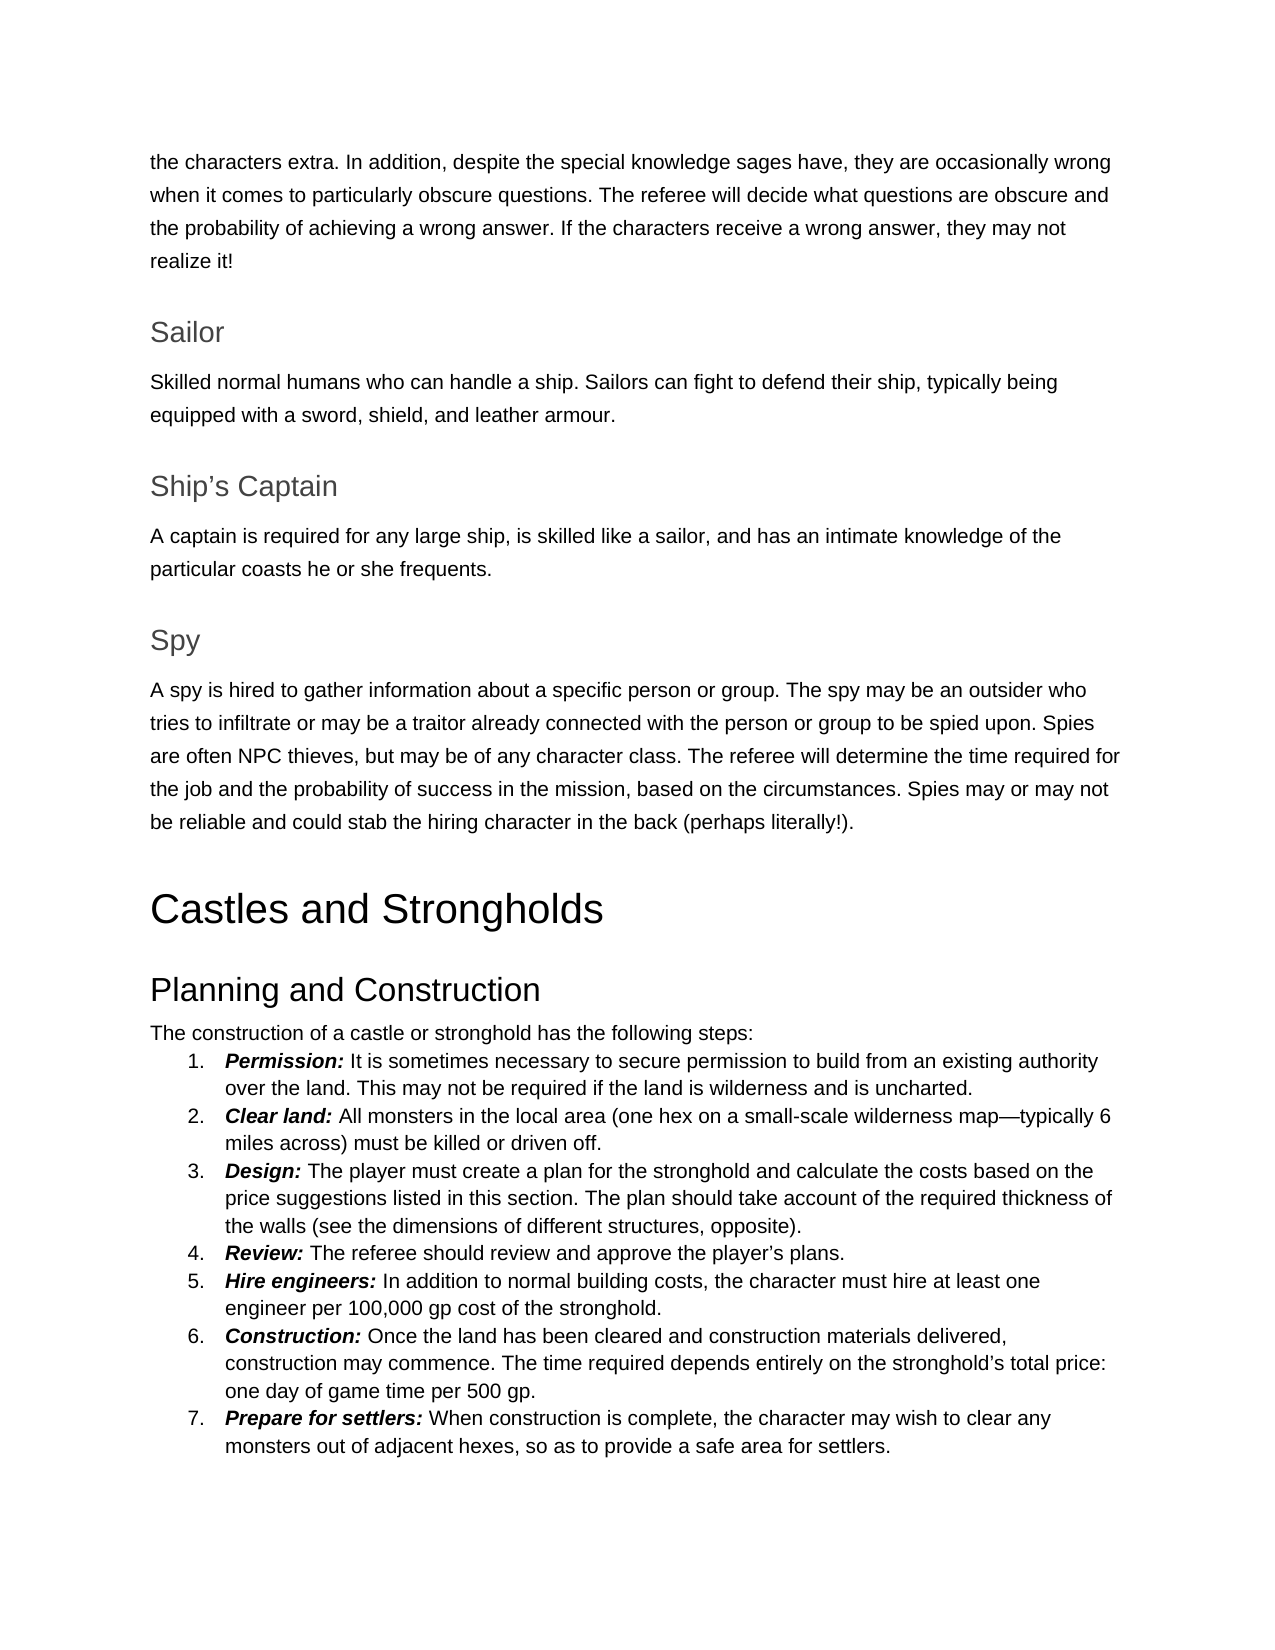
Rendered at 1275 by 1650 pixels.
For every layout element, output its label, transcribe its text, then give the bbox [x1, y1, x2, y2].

list Permission: It is sometimes necessary to secure permission to build from an existing authority over the land. This may not be required if the land is wilderness and is uncharted. [187, 1048, 1125, 1100]
subtitle Castles and Strongholds [150, 885, 1125, 933]
subtitle Planning and Construction [150, 970, 1125, 1008]
list Design: The player must create a plan for the stronghold and calculate the costs based on the price suggestions listed in this section. The plan should take account of the required thickness of the walls (see the dimensions of different structures, opposite). [187, 1158, 1125, 1237]
subtitle Sailor [150, 315, 1125, 349]
text A spy is hired to gather information about a specific person or group. The spy may be an outsider who tries to infiltrate or may be a traitor already connected with the person or group to be spied upon. Spies are often NPC thieves, but may be of any character class. The referee will determine the time required for the job and the probability of success in the mission, based on the circumstances. Spies may or may not be reliable and could stab the hiring character in the back (perhaps literally!). [150, 678, 1125, 834]
text The construction of a castle or stronghold has the following steps: [150, 1021, 1125, 1045]
text Skilled normal humans who can handle a ship. Sailors can fight to defend their ship, typically being equipped with a sword, shield, and leather armour. [150, 370, 1125, 427]
list Hire engineers: In addition to normal building costs, the character must hire at least one engineer per 100,000 gp cost of the stronghold. [187, 1268, 1125, 1320]
list Review: The referee should review and approve the player’s plans. [187, 1241, 1125, 1265]
subtitle Spy [150, 623, 1125, 657]
subtitle Ship’s Captain [150, 469, 1125, 503]
text the characters extra. In addition, despite the special knowledge sages have, they are occasionally wrong when it comes to particularly obscure questions. The referee will decide what questions are obscure and the probability of achieving a wrong answer. If the characters receive a wrong answer, they may not realize it! [150, 150, 1125, 273]
list Clear land: All monsters in the local area (one hex on a small-scale wilderness map—typically 6 miles across) must be killed or driven off. [187, 1103, 1125, 1155]
list Construction: Once the land has been cleared and construction materials delivered, construction may commence. The time required depends entirely on the stronghold’s total price: one day of game time per 500 gp. [187, 1323, 1125, 1402]
list Prepare for settlers: When construction is complete, the character may wish to clear any monsters out of adjacent hexes, so as to provide a safe area for settlers. [187, 1406, 1125, 1457]
text A captain is required for any large ship, is skilled like a sailor, and has an intimate knowledge of the particular coasts he or she frequents. [150, 524, 1125, 581]
